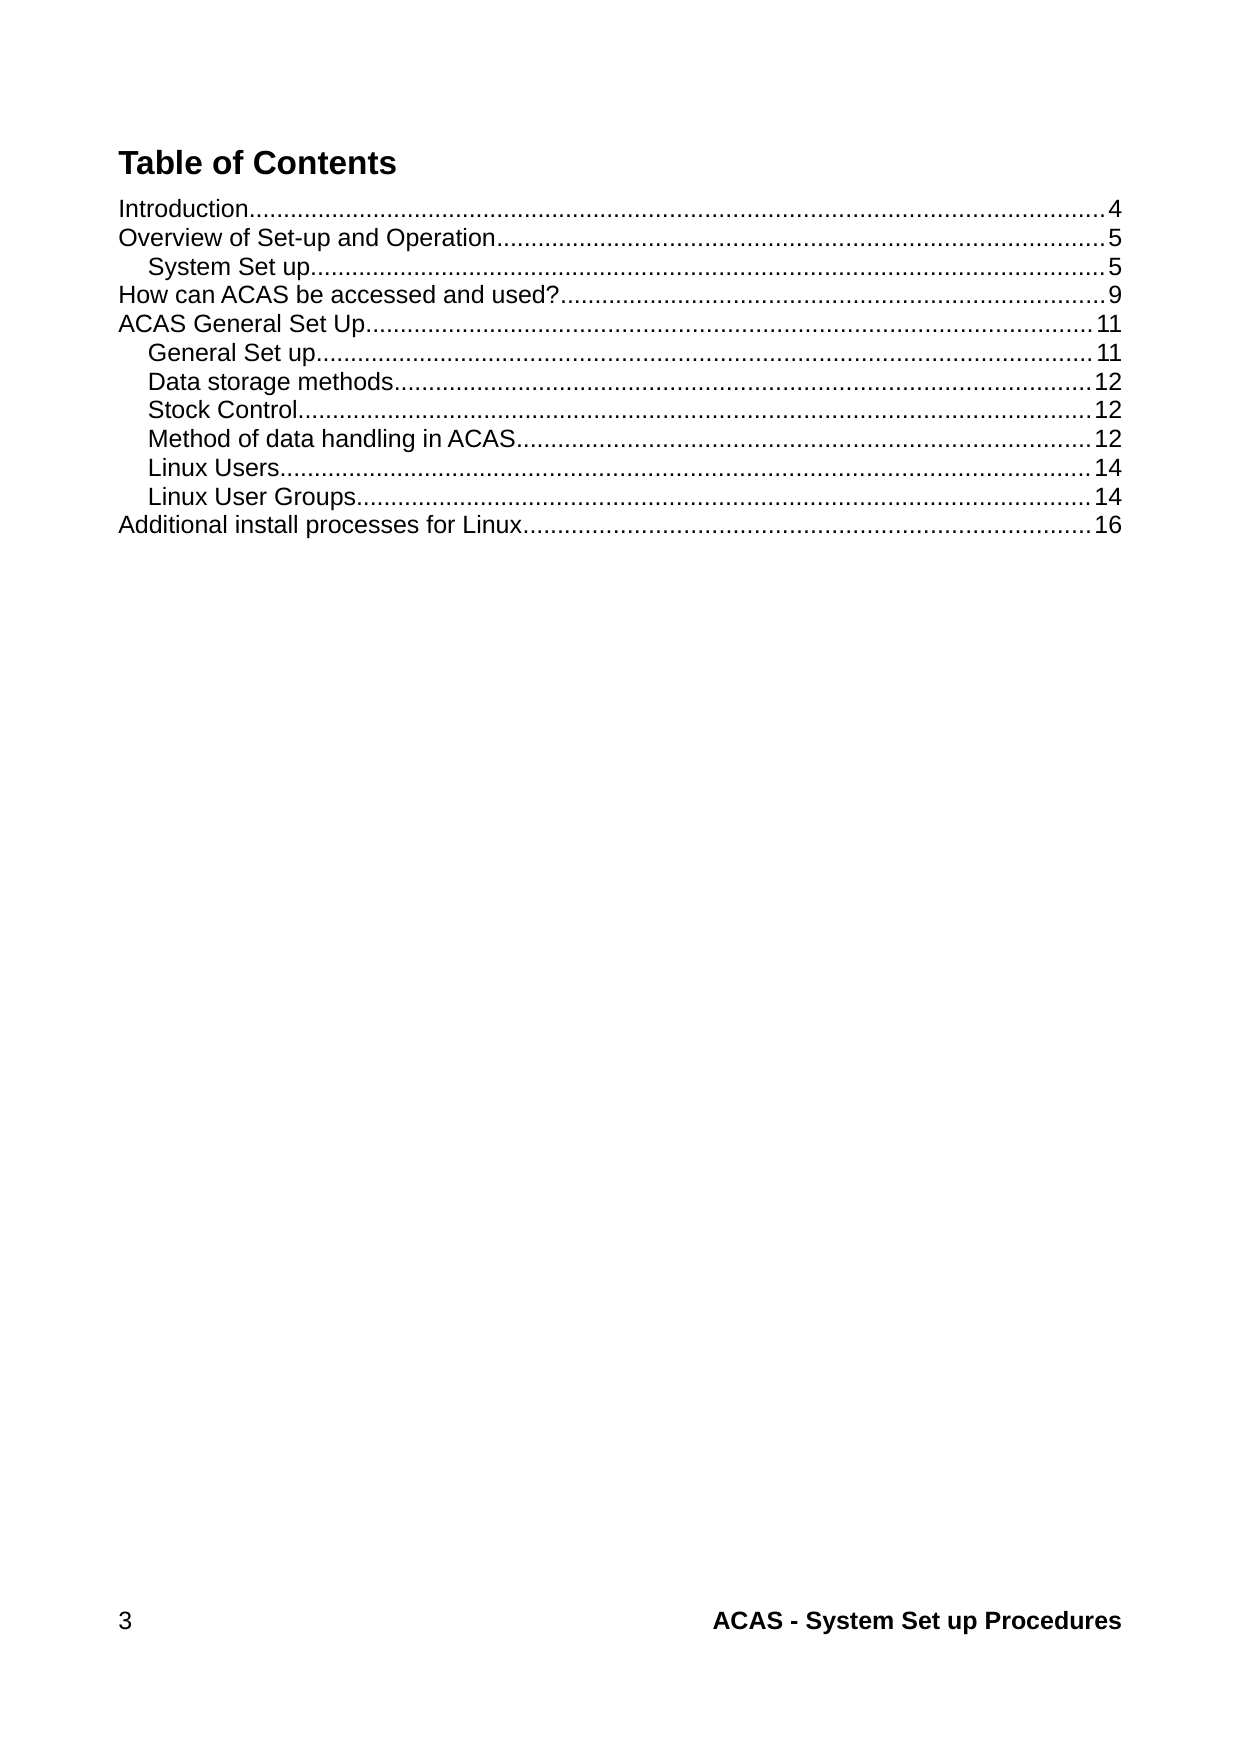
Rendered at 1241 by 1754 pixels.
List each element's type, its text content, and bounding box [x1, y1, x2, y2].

text ACAS General Set Up 11 [118, 309, 1122, 338]
text Introduction 4 [118, 194, 1122, 223]
text Linux User Groups 14 [148, 482, 1122, 510]
text System Set up 5 [148, 252, 1122, 280]
text Additional install processes for Linux 16 [118, 510, 1122, 539]
text Method of data handling in ACAS 12 [148, 424, 1122, 453]
text General Set up 11 [148, 338, 1122, 367]
text Linux Users 14 [148, 453, 1122, 482]
text Overview of Set-up and Operation 5 [118, 223, 1122, 252]
text Data storage methods 12 [148, 367, 1122, 395]
text Stock Control 12 [148, 395, 1122, 424]
subtitle Table of Contents [118, 143, 1122, 182]
text How can ACAS be accessed and used? 9 [118, 280, 1122, 309]
